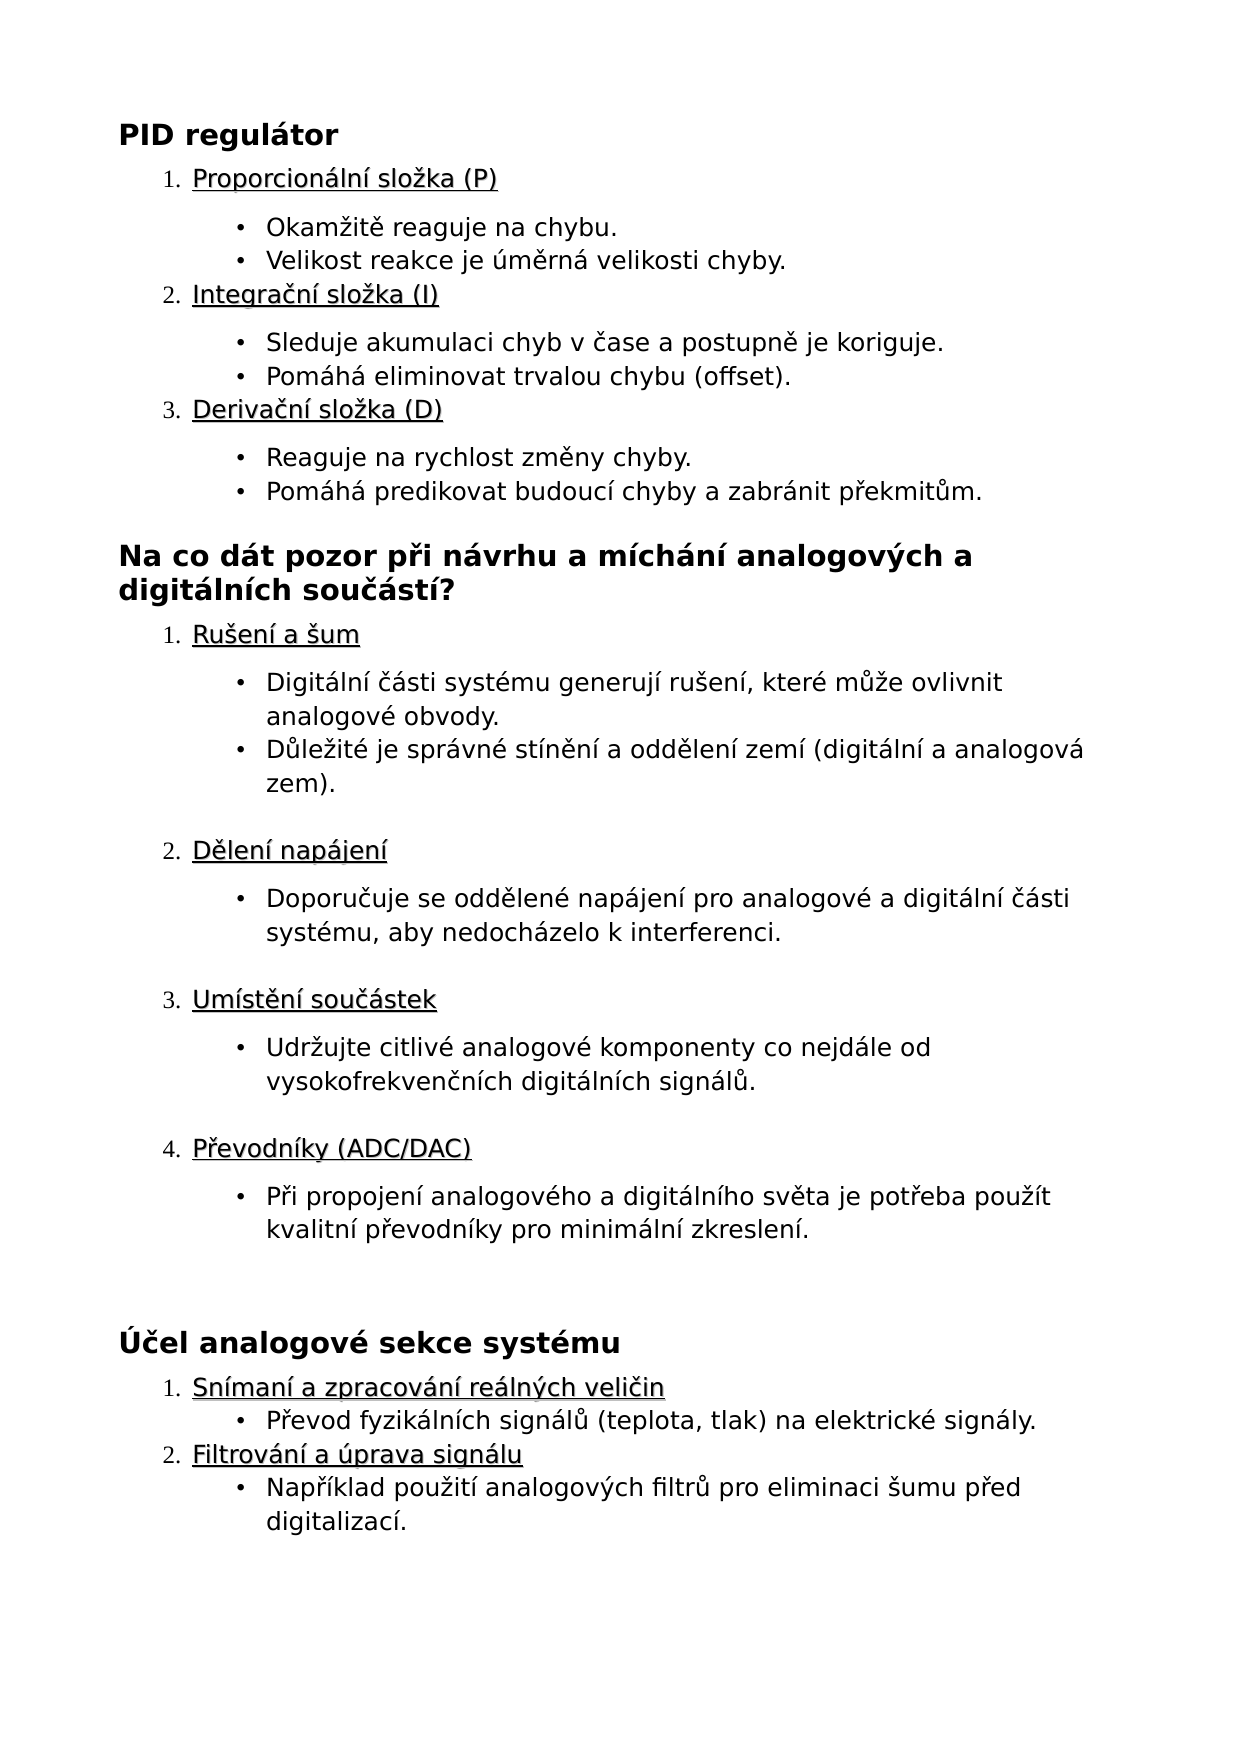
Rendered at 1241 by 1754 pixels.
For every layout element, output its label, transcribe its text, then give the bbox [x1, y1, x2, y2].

list Při propojení analogového a digitálního světa je potřeba použít kvalitní převodníky pro minimální zkreslení. [236, 1182, 1122, 1245]
list Derivační složka (D) [162, 395, 1122, 424]
list Digitální části systému generují rušení, které může ovlivnit analogové obvody. [236, 668, 1122, 731]
list Například použití analogových filtrů pro eliminaci šumu před digitalizací. [236, 1474, 1122, 1536]
list Dělení napájení [162, 836, 1122, 865]
list Snímaní a zpracování reálných veličin [162, 1373, 1122, 1402]
subtitle Na co dát pozor při návrhu a míchání analogových a digitálních součástí? [118, 540, 1122, 608]
list Umístění součástek [162, 985, 1122, 1014]
list Velikost reakce je úměrná velikosti chyby. [236, 246, 1122, 276]
list Důležité je správné stínění a oddělení zemí (digitální a analogová zem). [236, 735, 1122, 798]
subtitle Účel analogové sekce systému [118, 1326, 1122, 1360]
list Reaguje na rychlost změny chyby. [236, 443, 1122, 473]
list Udržujte citlivé analogové komponenty co nejdále od vysokofrekvenčních digitálních signálů. [236, 1033, 1122, 1096]
list Proporcionální složka (P) [162, 164, 1122, 194]
list Pomáhá eliminovat trvalou chybu (offset). [236, 362, 1122, 391]
list Převod fyzikálních signálů (teplota, tlak) na elektrické signály. [236, 1406, 1122, 1436]
subtitle PID regulátor [118, 118, 1122, 152]
list Filtrování a úprava signálu [162, 1440, 1122, 1469]
list Sleduje akumulaci chyb v čase a postupně je koriguje. [236, 328, 1122, 357]
list Pomáhá predikovat budoucí chyby a zabránit překmitům. [236, 477, 1122, 506]
list Doporučuje se oddělené napájení pro analogové a digitální části systému, aby nedocházelo k interferenci. [236, 884, 1122, 947]
list Rušení a šum [162, 620, 1122, 649]
list Převodníky (ADC/DAC) [162, 1134, 1122, 1163]
list Okamžitě reaguje na chybu. [236, 213, 1122, 242]
list Integrační složka (I) [162, 280, 1122, 309]
